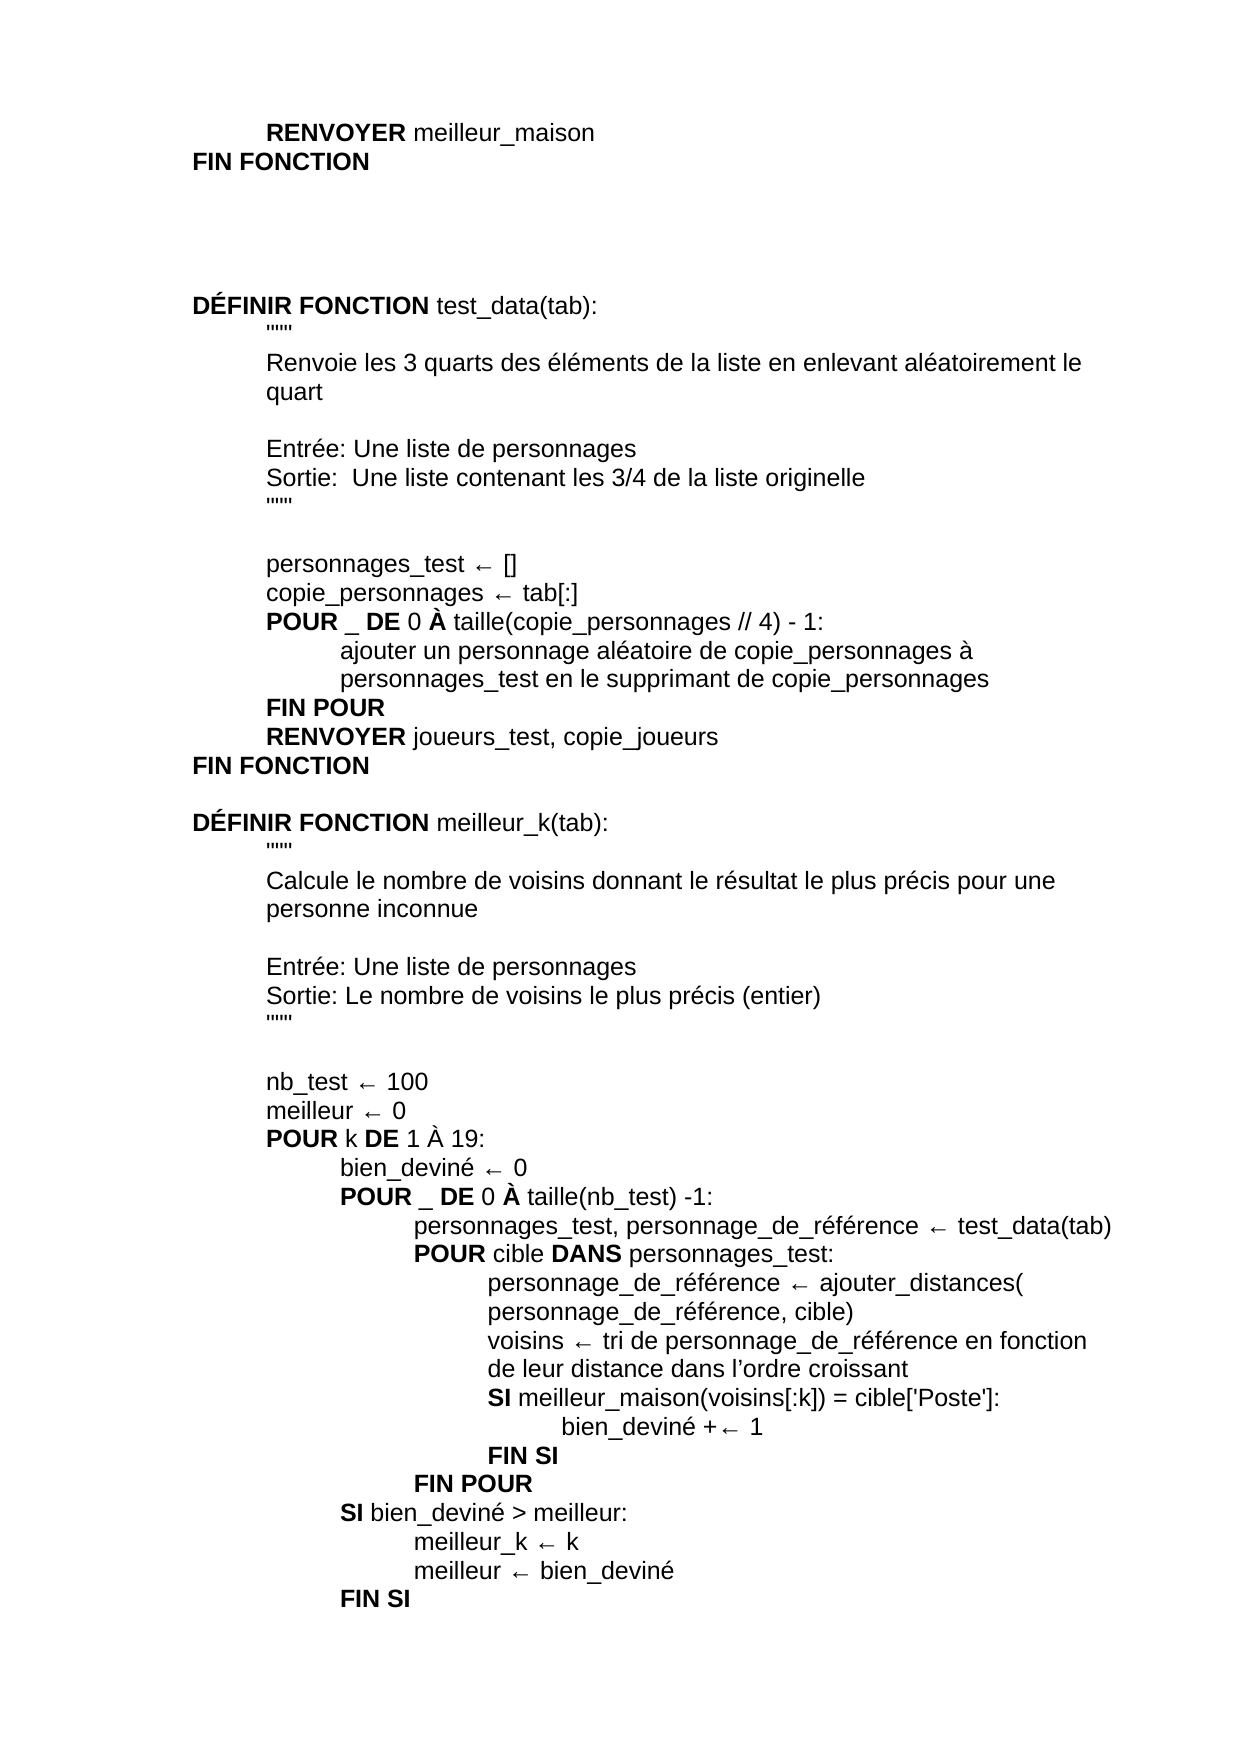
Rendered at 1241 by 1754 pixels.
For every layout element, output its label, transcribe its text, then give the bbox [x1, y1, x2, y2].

text personnages_test, personnage_de_référence ← test_data(tab) [118, 1211, 1122, 1239]
text copie_personnages ← tab[:] [118, 578, 1122, 607]
text RENVOYER joueurs_test, copie_joueurs [118, 722, 1122, 751]
text personnage_de_référence, cible) [118, 1297, 1122, 1326]
text SI meilleur_maison(voisins[:k]) = cible['Poste']: [118, 1383, 1122, 1412]
text FIN POUR [118, 1469, 1122, 1498]
text Renvoie les 3 quarts des éléments de la liste en enlevant aléatoirement le quart [118, 348, 1122, 406]
text FIN FONCTION [118, 147, 1122, 176]
text Entrée: Une liste de personnages [118, 434, 1122, 463]
text FIN FONCTION [118, 751, 1122, 779]
text meilleur ← 0 [118, 1096, 1122, 1124]
text """ [118, 319, 1122, 348]
text personnages_test ← [] [118, 549, 1122, 578]
text nb_test ← 100 [118, 1067, 1122, 1096]
text POUR _ DE 0 À taille(nb_test) -1: [118, 1182, 1122, 1211]
text POUR k DE 1 À 19: [118, 1124, 1122, 1153]
text FIN SI [118, 1441, 1122, 1469]
text meilleur_k ← k [118, 1527, 1122, 1556]
text Calcule le nombre de voisins donnant le résultat le plus précis pour une personne inconnue [118, 866, 1122, 923]
text RENVOYER meilleur_maison [118, 118, 1122, 147]
text Sortie: Une liste contenant les 3/4 de la liste originelle [118, 463, 1122, 492]
text bien_deviné ← 0 [118, 1153, 1122, 1182]
text """ [118, 837, 1122, 866]
text Sortie: Le nombre de voisins le plus précis (entier) [118, 981, 1122, 1009]
text DÉFINIR FONCTION meilleur_k(tab): [118, 808, 1122, 837]
text voisins ← tri de personnage_de_référence en fonction de leur distance dans l’ordre croissant [118, 1326, 1122, 1383]
text bien_deviné +← 1 [118, 1412, 1122, 1441]
text DÉFINIR FONCTION test_data(tab): [118, 291, 1122, 319]
text FIN SI [118, 1584, 1122, 1613]
text personnage_de_référence ← ajouter_distances( [118, 1268, 1122, 1297]
text Entrée: Une liste de personnages [118, 952, 1122, 981]
text """ [118, 1009, 1122, 1038]
text ajouter un personnage aléatoire de copie_personnages à personnages_test en le supprimant de copie_personnages [118, 636, 1122, 693]
text SI bien_deviné > meilleur: [118, 1498, 1122, 1527]
text POUR cible DANS personnages_test: [118, 1239, 1122, 1268]
text POUR _ DE 0 À taille(copie_personnages // 4) - 1: [118, 607, 1122, 636]
text meilleur ← bien_deviné [118, 1556, 1122, 1584]
text """ [118, 492, 1122, 521]
text FIN POUR [118, 693, 1122, 722]
